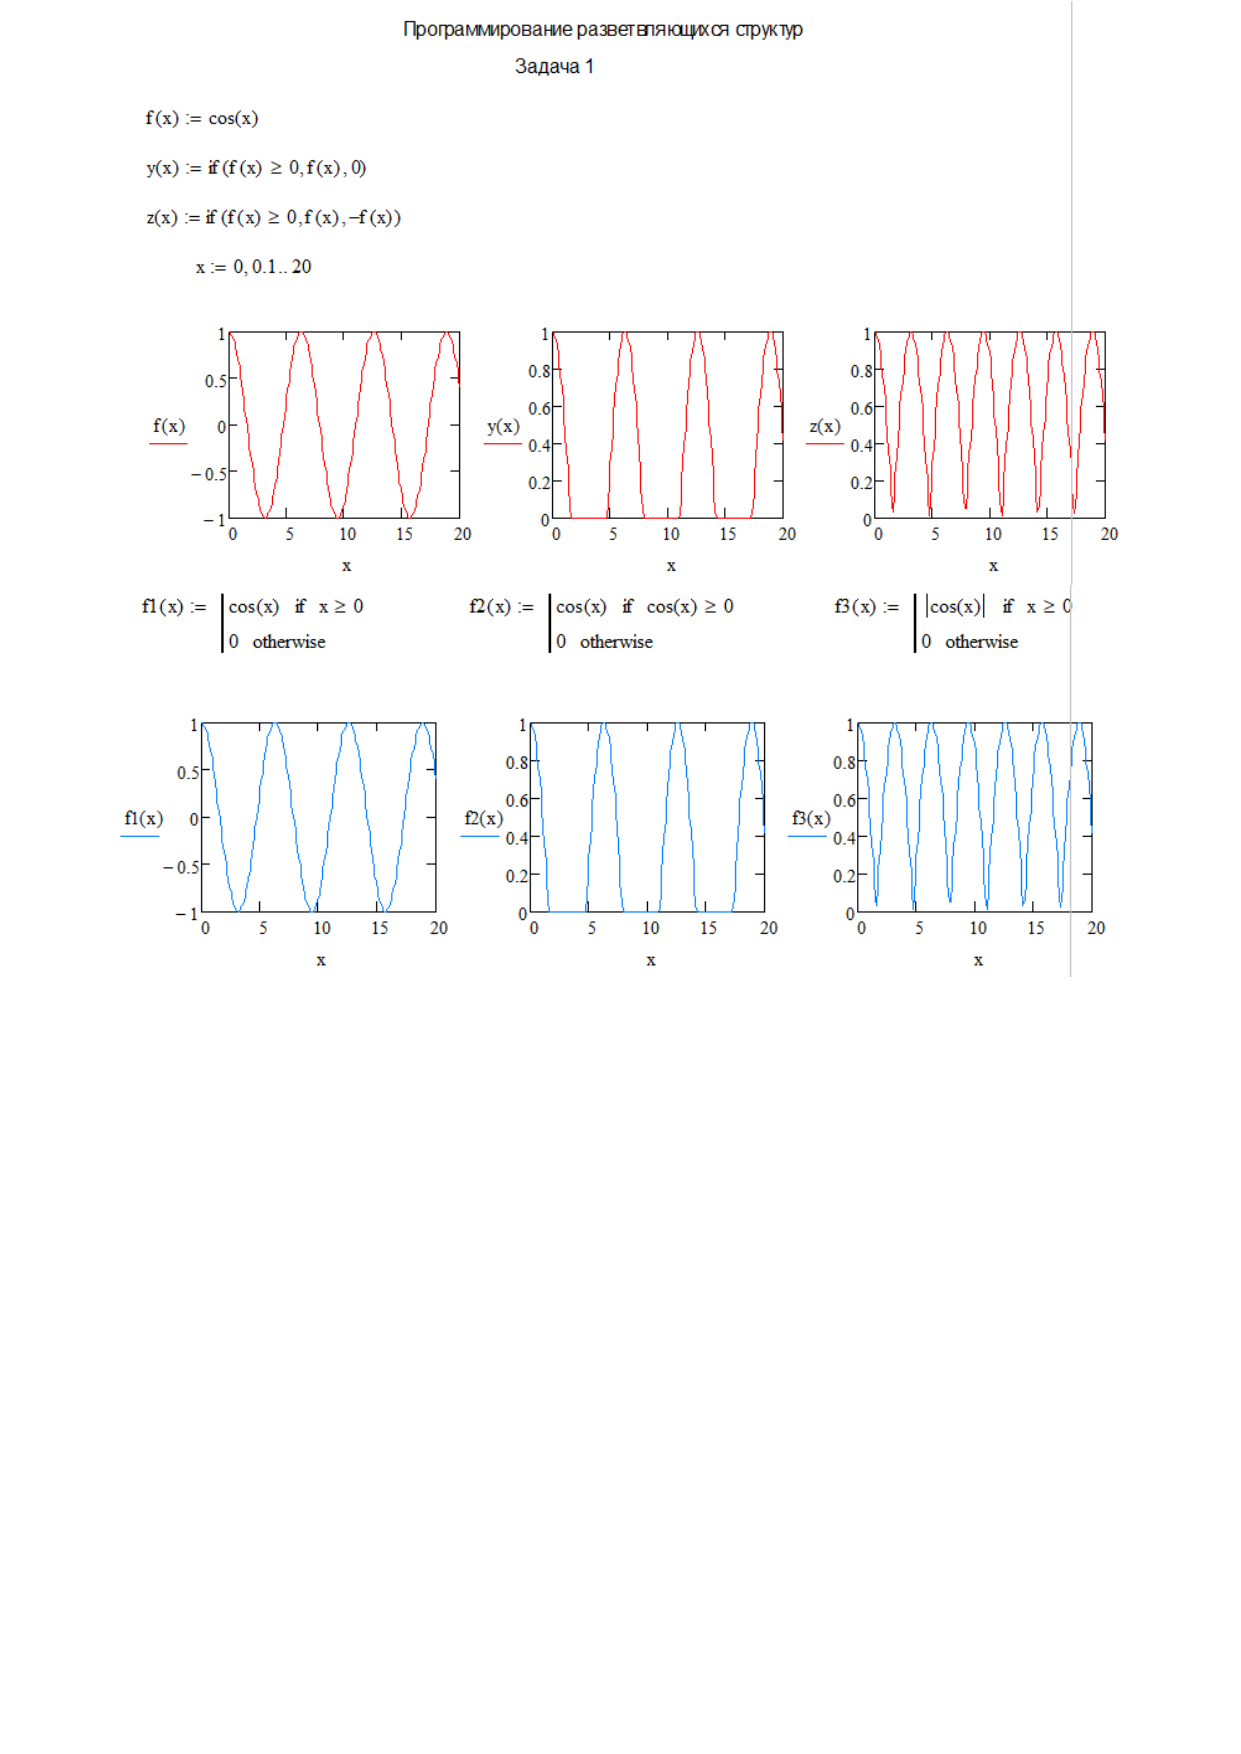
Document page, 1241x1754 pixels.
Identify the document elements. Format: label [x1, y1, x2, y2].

picture [118, 1, 1132, 977]
